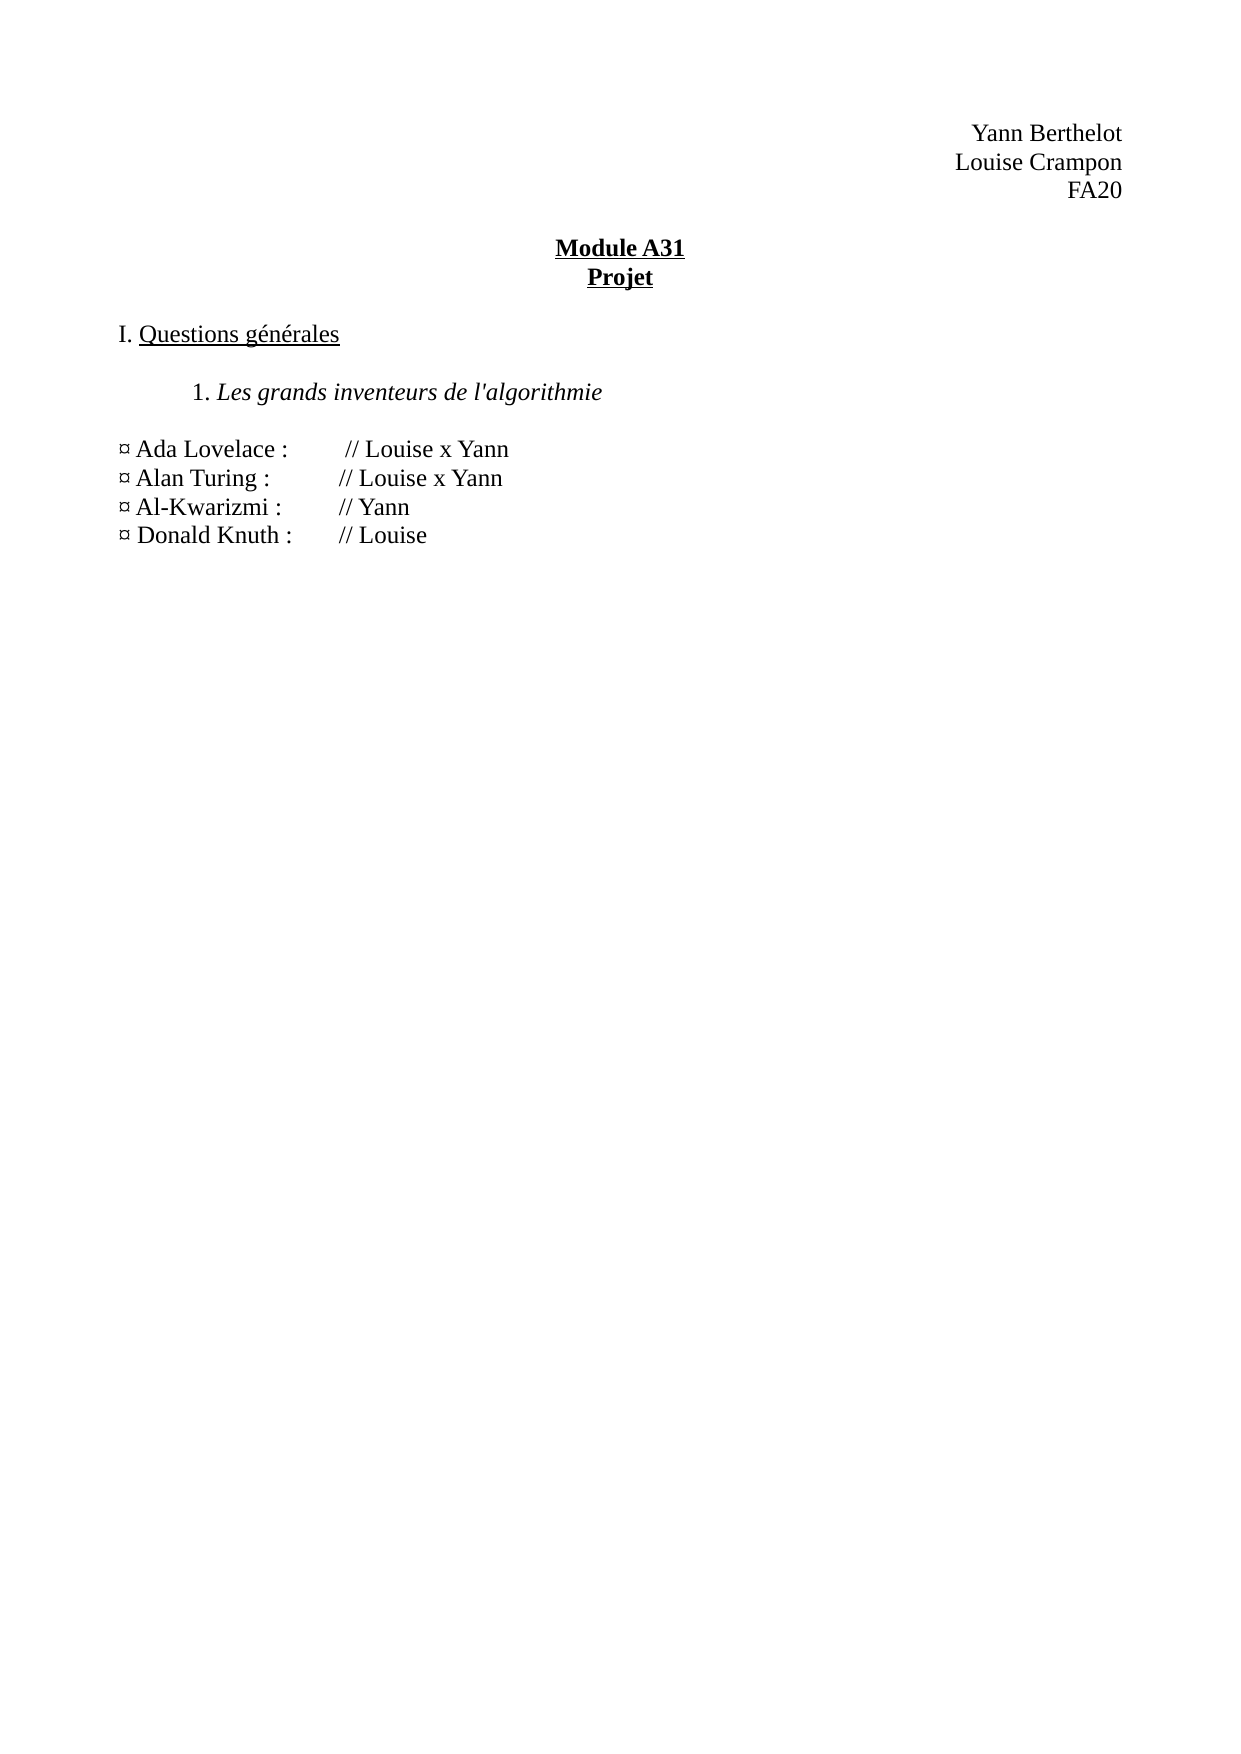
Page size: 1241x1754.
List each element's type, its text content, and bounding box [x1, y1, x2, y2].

text ¤ Donald Knuth : // Louise [118, 521, 1122, 549]
text ¤ Ada Lovelace : // Louise x Yann [118, 434, 1122, 463]
text I. Questions générales [118, 319, 1122, 348]
text Projet [118, 262, 1122, 291]
text ¤ Al-Kwarizmi : // Yann [118, 492, 1122, 521]
text FA20 [118, 176, 1122, 204]
text ¤ Alan Turing : // Louise x Yann [118, 463, 1122, 492]
text Yann Berthelot [118, 118, 1122, 147]
text Louise Crampon [118, 147, 1122, 176]
text 1. Les grands inventeurs de l'algorithmie [118, 377, 1122, 406]
text Module A31 [118, 233, 1122, 262]
